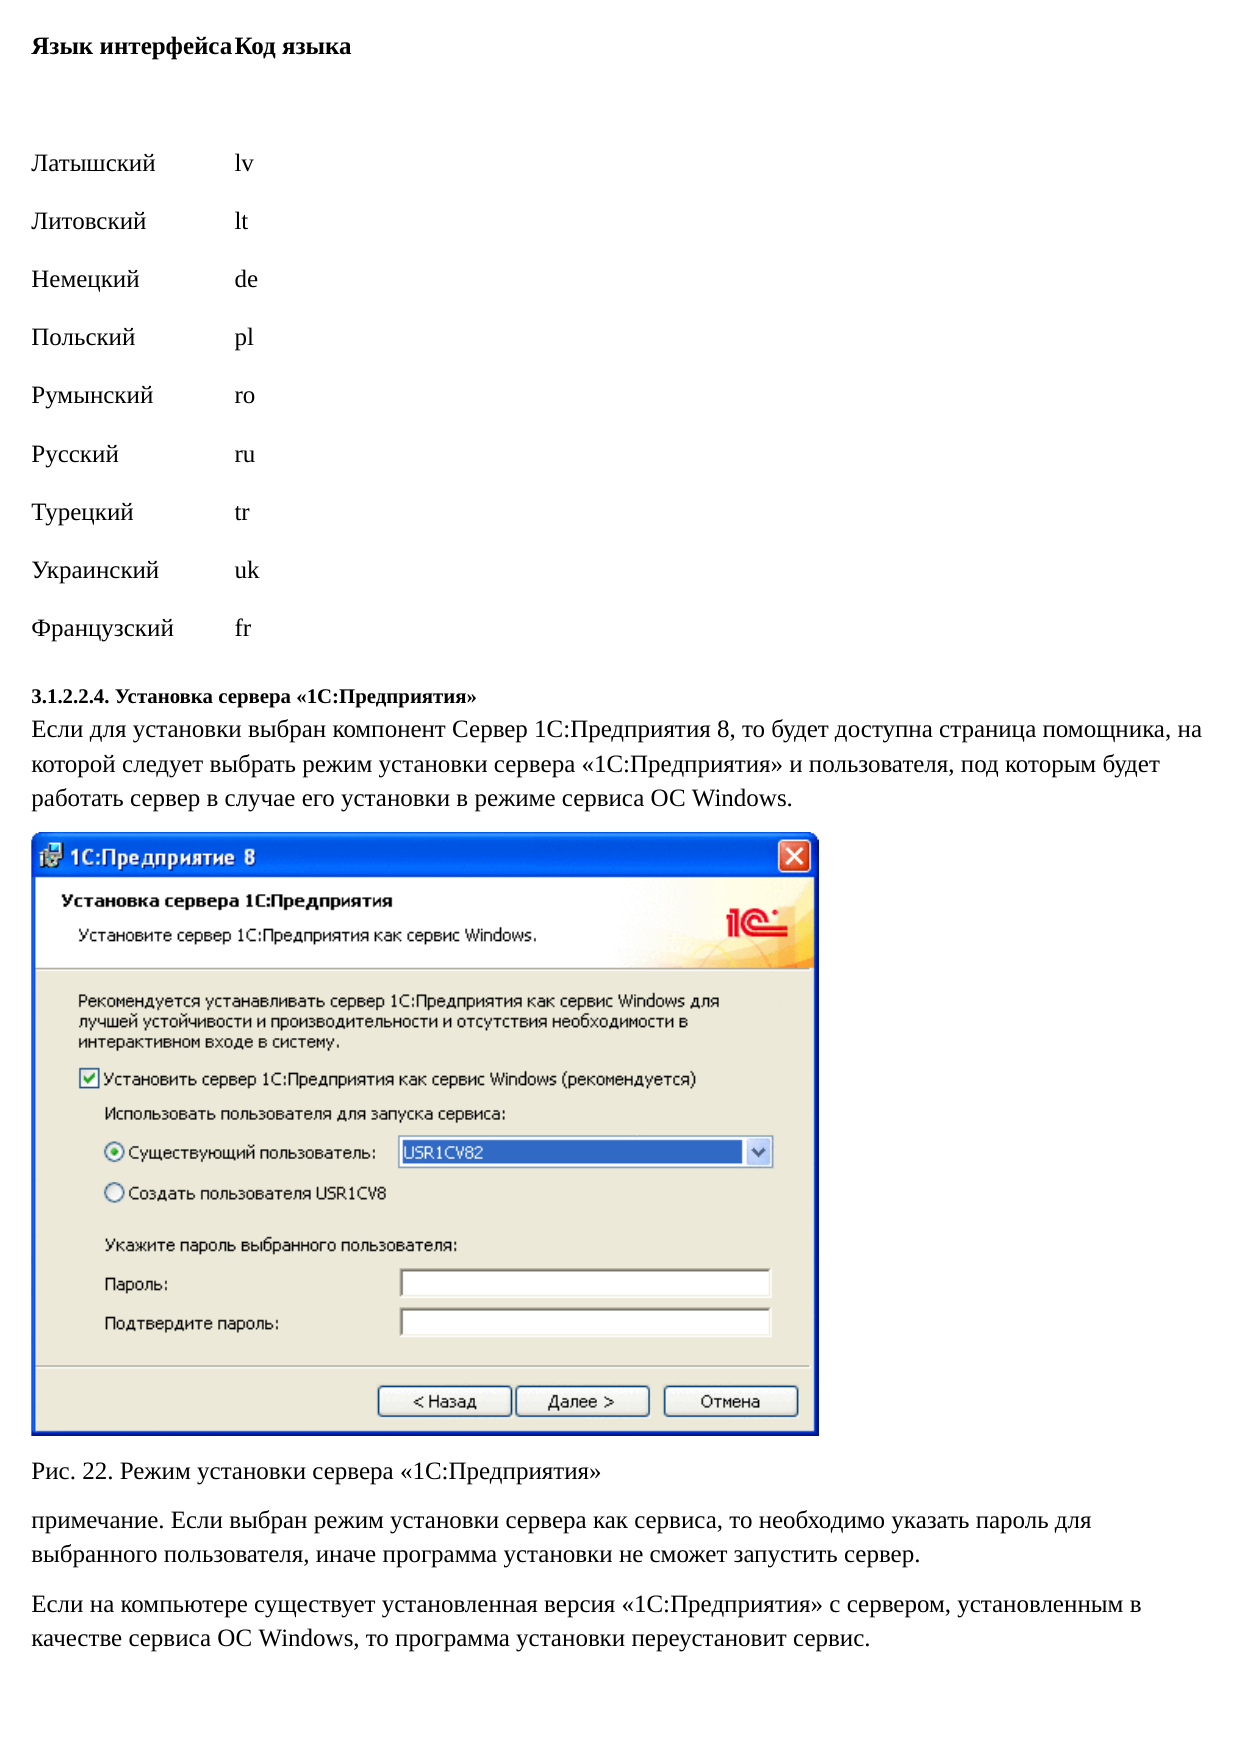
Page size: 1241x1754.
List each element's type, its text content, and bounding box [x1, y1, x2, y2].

table_cell Немецкий [31, 264, 234, 322]
table_cell lt [234, 206, 353, 264]
table_cell Турецкий [31, 497, 234, 555]
text Если для установки выбран компонент Сервер 1С:Предприятия 8, то будет доступна страница помощника, на которой следует выбрать режим установки сервера «1С:Предприятия» и пользователя, под которым будет работать сервер в случае его установки в режиме сервиса ОС Windows. [31, 714, 1212, 812]
table_cell uk [234, 555, 353, 613]
table_cell Украинский [31, 555, 234, 613]
table_cell [234, 90, 353, 148]
text примечание. Если выбран режим установки сервера как сервиса, то необходимо указать пароль для выбранного пользователя, иначе программа установки не сможет запустить сервер. [31, 1505, 1212, 1568]
table_cell Литовский [31, 206, 234, 264]
table_cell pl [234, 323, 353, 381]
text Если на компьютере существует установленная версия «1С:Предприятия» с сервером, установленным в качестве сервиса ОС Windows, то программа установки переустановит сервис. [31, 1589, 1212, 1652]
table_cell Французский [31, 614, 234, 672]
table_header Код языка [234, 31, 353, 89]
table_cell Польский [31, 323, 234, 381]
table_cell ru [234, 439, 353, 497]
table_cell Русский [31, 439, 234, 497]
subtitle 3.1.2.2.4. Установка сервера «1С:Предприятия» [31, 684, 1212, 708]
picture [31, 832, 819, 1436]
table_cell fr [234, 614, 353, 672]
table_cell de [234, 264, 353, 322]
table_cell [31, 90, 234, 148]
table_cell tr [234, 497, 353, 555]
table_cell Румынский [31, 381, 234, 439]
table_cell ro [234, 381, 353, 439]
table_header Язык интерфейса [31, 31, 234, 89]
table_cell Латышский [31, 148, 234, 206]
text Рис. 22. Режим установки сервера «1С:Предприятия» [31, 1456, 1212, 1485]
table_cell lv [234, 148, 353, 206]
